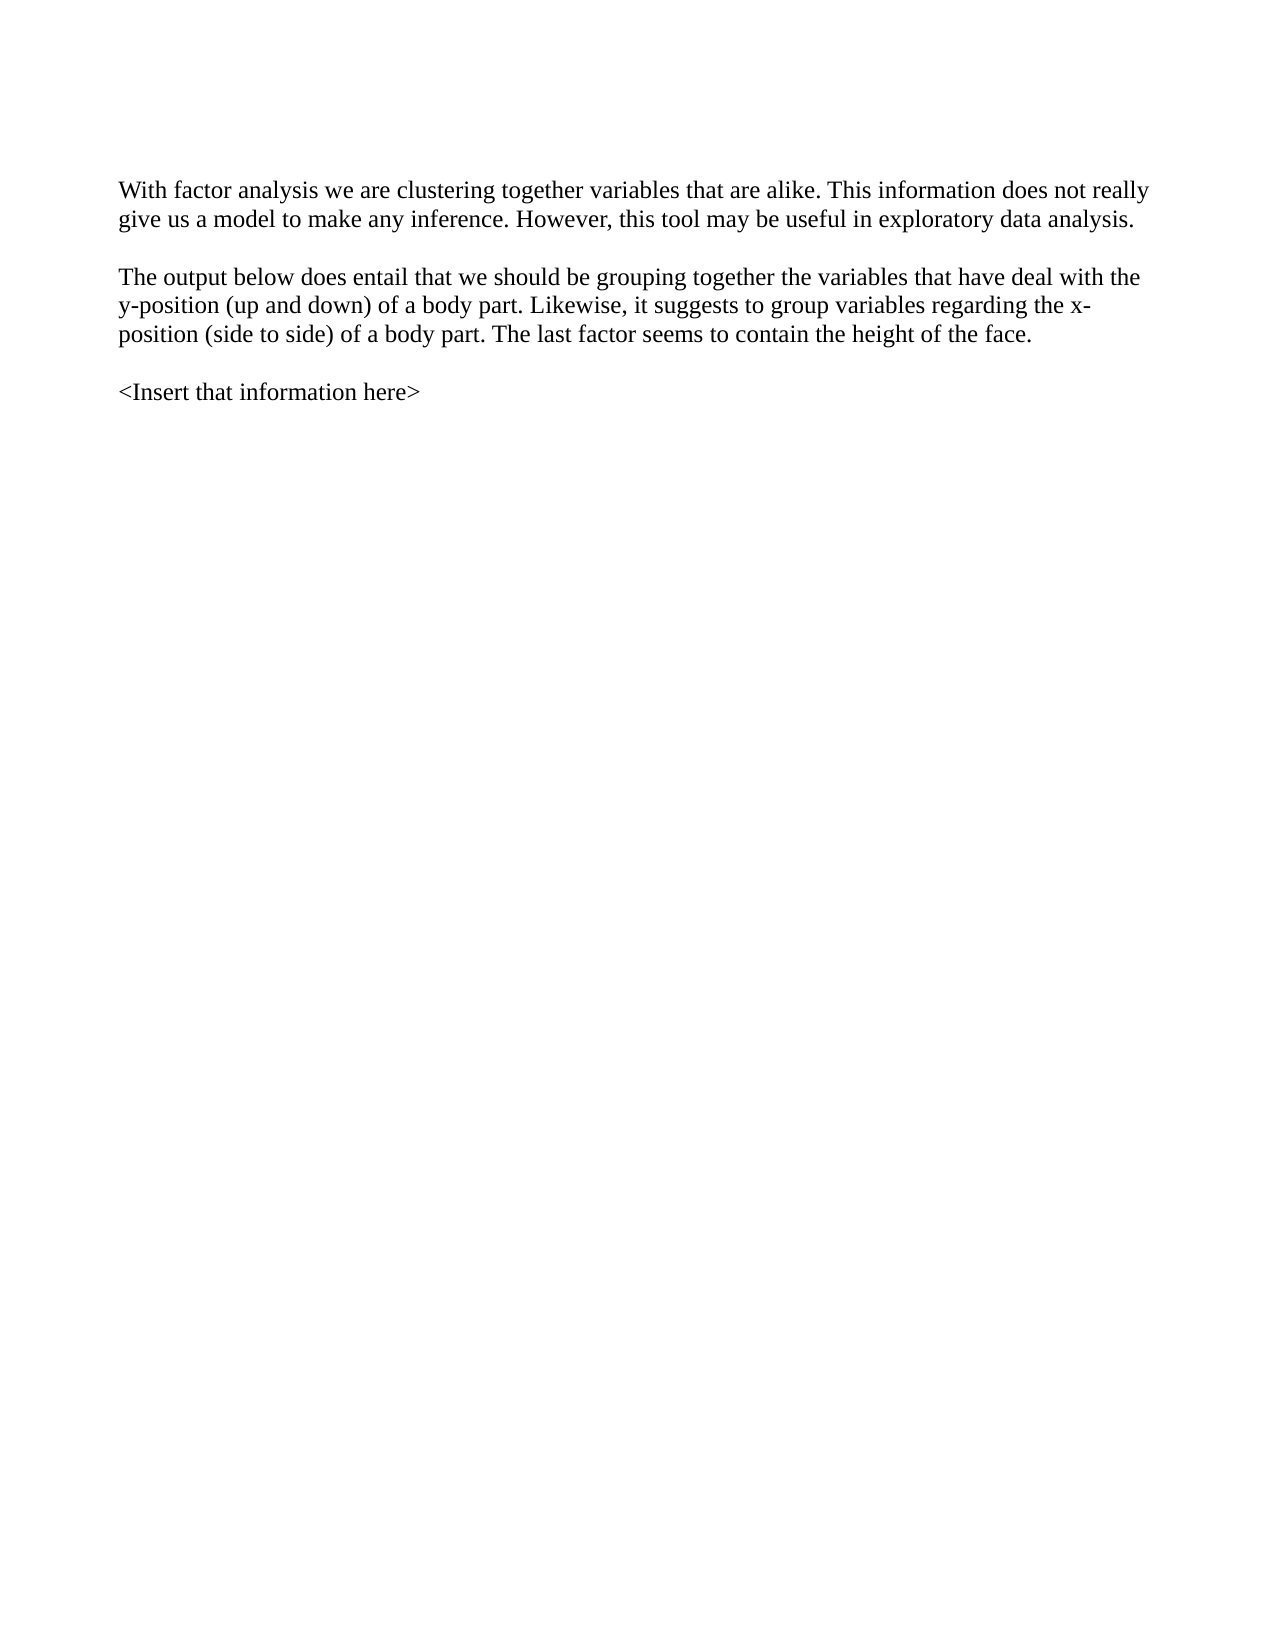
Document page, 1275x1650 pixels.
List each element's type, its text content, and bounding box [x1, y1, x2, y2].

text With factor analysis we are clustering together variables that are alike. This information does not really give us a model to make any inference. However, this tool may be useful in exploratory data analysis. [118, 176, 1157, 233]
text <Insert that information here> [118, 377, 1157, 406]
text The output below does entail that we should be grouping together the variables that have deal with the y-position (up and down) of a body part. Likewise, it suggests to group variables regarding the x-position (side to side) of a body part. The last factor seems to contain the height of the face. [118, 262, 1157, 348]
